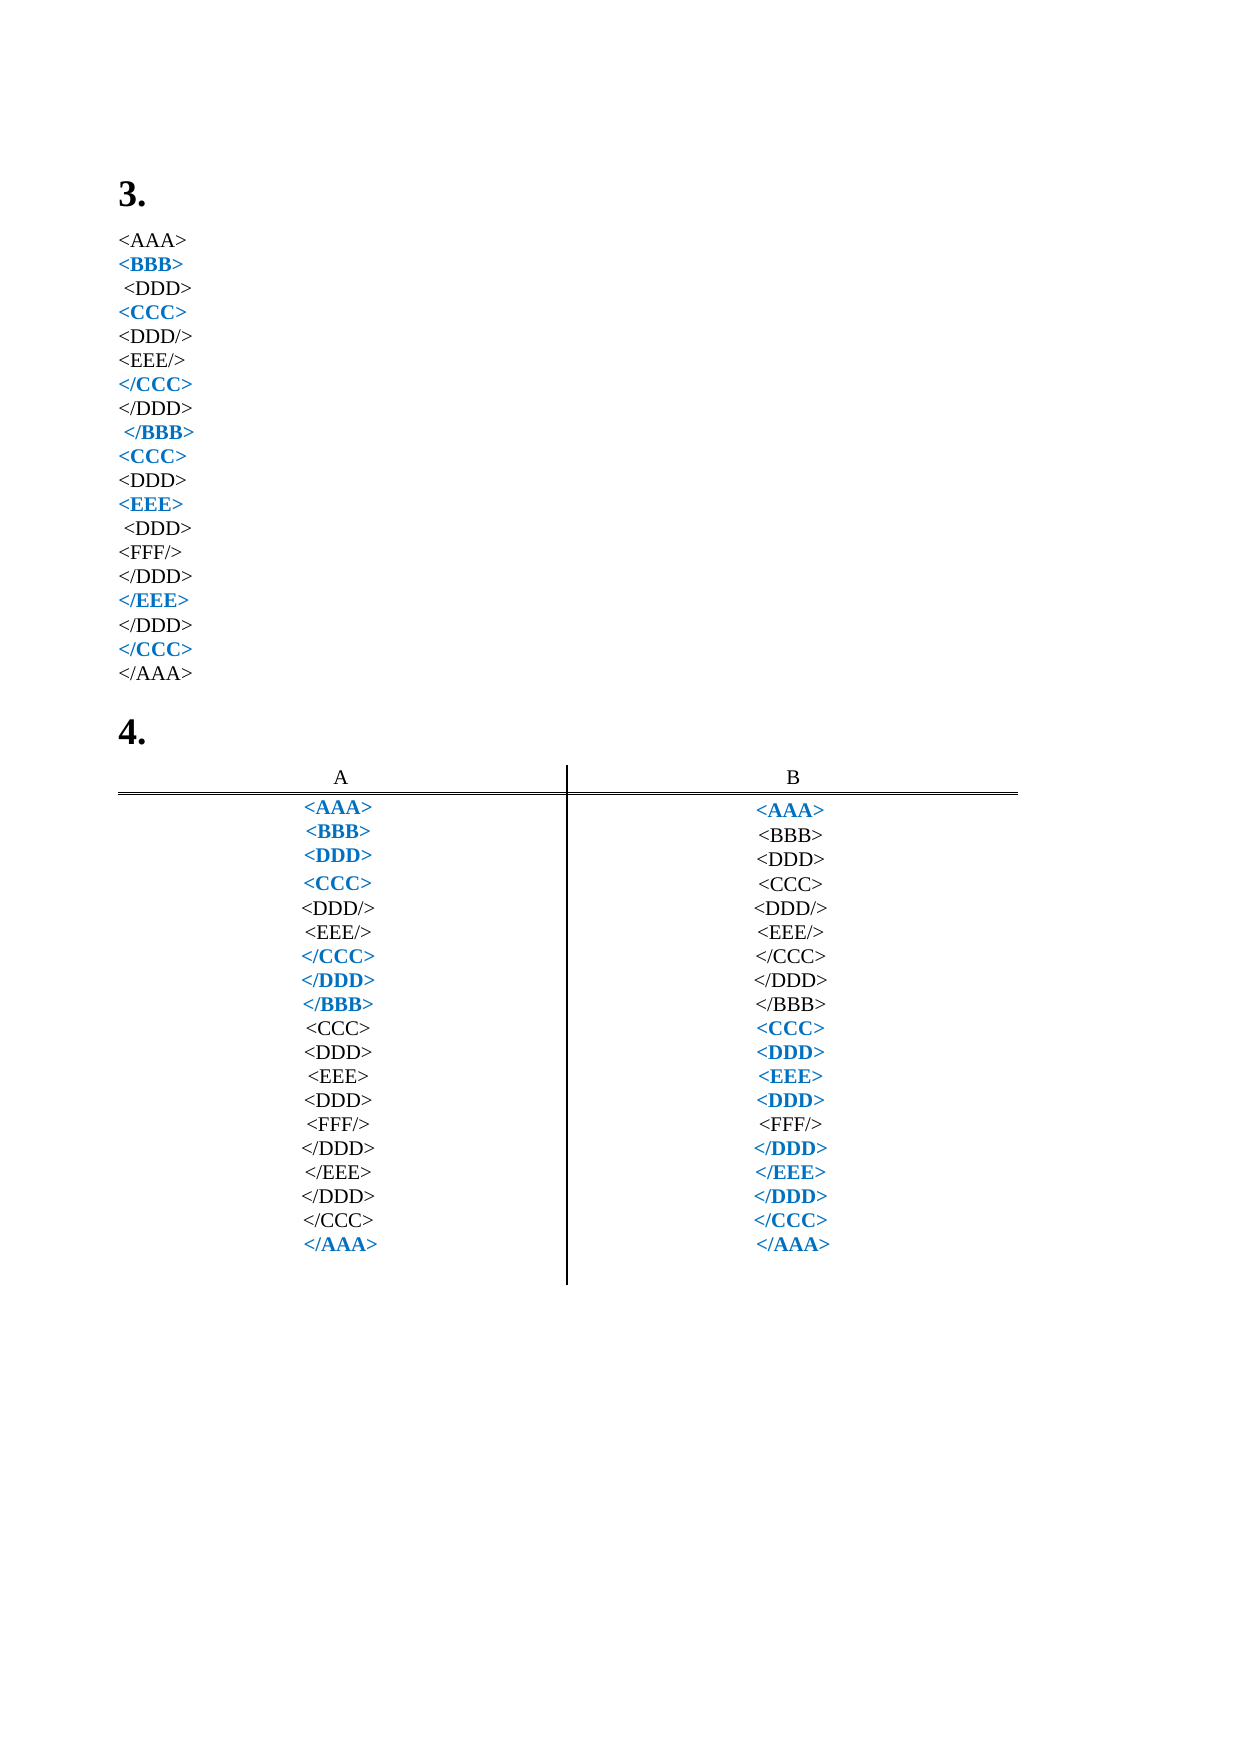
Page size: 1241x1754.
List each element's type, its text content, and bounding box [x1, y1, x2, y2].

text <AAA> <BBB> <DDD> <CCC> <DDD/> <EEE/> </CCC> </DDD> </BBB> <CCC> <DDD> <EEE> <DDD> <FFF/> </DDD> </EEE> </DDD> </CCC> </AAA> [118, 227, 1122, 685]
subtitle 3. [118, 172, 1122, 215]
table_header B [568, 765, 1018, 792]
table_header A [118, 765, 566, 792]
table_cell <AAA> <BBB> <DDD> <CCC> <DDD/> <EEE/> </CCC> </DDD> </BBB> <CCC> <DDD> <EEE> <DDD> <FFF/> </DDD> </EEE> </DDD> </CCC> </AAA> [118, 795, 566, 1285]
subtitle 4. [118, 710, 1122, 753]
table_cell <AAA> <BBB> <DDD> <CCC> <DDD/> <EEE/> </CCC> </DDD> </BBB> <CCC> <DDD> <EEE> <DDD> <FFF/> </DDD> </EEE> </DDD> </CCC> </AAA> [568, 795, 1018, 1285]
